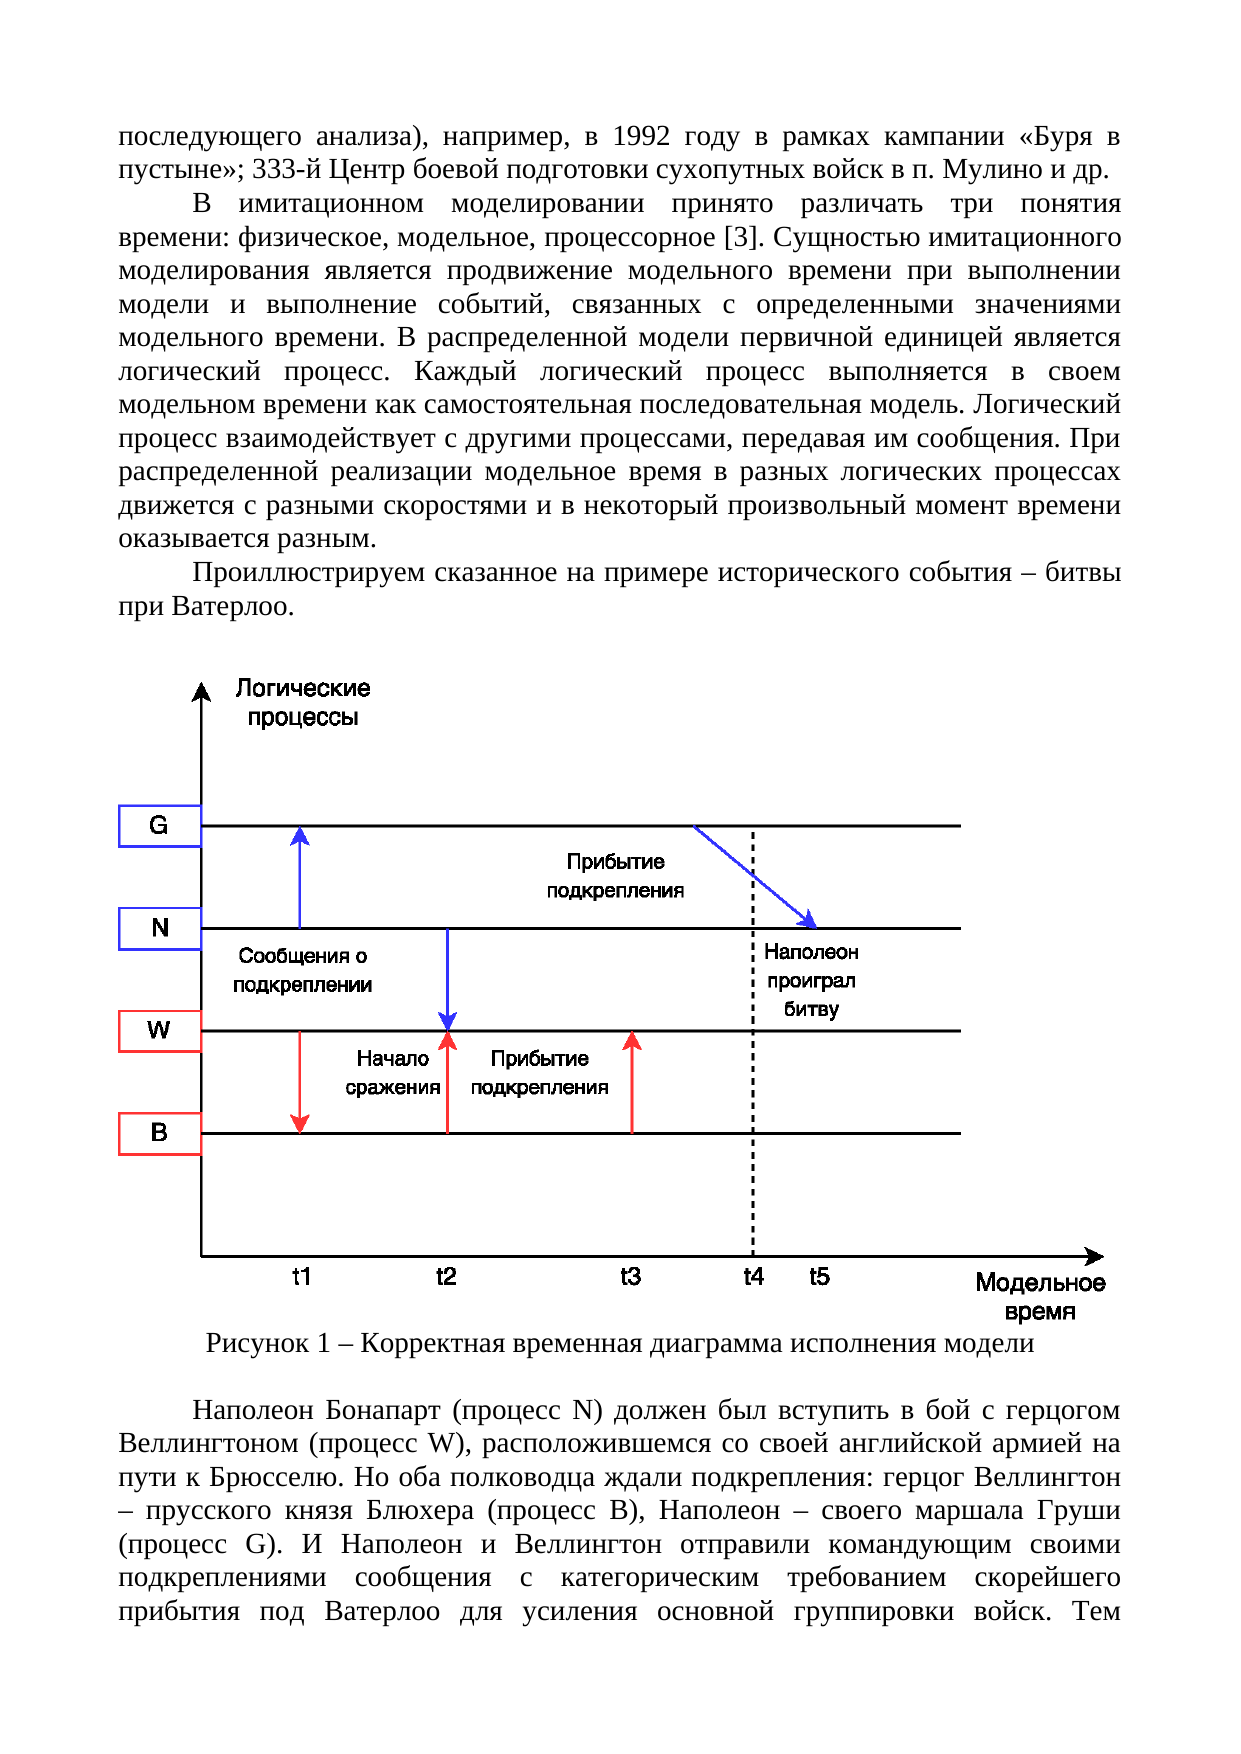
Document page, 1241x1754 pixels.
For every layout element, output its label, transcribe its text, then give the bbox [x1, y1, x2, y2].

text В имитационном моделировании принято различать три понятия времени: физическое, модельное, процессорное [3]. Сущностью имитационного моделирования является продвижение модельного времени при выполнении модели и выполнение событий, связанных с определенными значениями модельного времени. В распределенной модели первичной единицей является логический процесс. Каждый логический процесс выполняется в своем модельном времени как самостоятельная последовательная модель. Логический процесс взаимодействует с другими процессами, передавая им сообщения. При распределенной реализации модельное время в разных логических процессах движется с разными скоростями и в некоторый произвольный момент времени оказывается разным. [118, 185, 1122, 554]
text Рисунок 1 – Корректная временная диаграмма исполнения модели [118, 1325, 1122, 1358]
text Проиллюстрируем сказанное на примере исторического события – битвы при Ватерлоо. [118, 554, 1122, 621]
text Наполеон Бонапарт (процесс N) должен был вступить в бой с герцогом Веллингтоном (процесс W), расположившемся со своей английской армией на пути к Брюсселю. Но оба полководца ждали подкрепления: герцог Веллингтон – прусского князя Блюхера (процесс B), Наполеон – своего маршала Груши (процесс G). И Наполеон и Веллингтон отправили командующим своими подкреплениями сообщения с категорическим требованием скорейшего прибытия под Ватерлоо для усиления основной группировки войск. Тем [118, 1392, 1122, 1627]
picture [118, 667, 1123, 1325]
text последующего анализа), например, в 1992 году в рамках кампании «Буря в пустыне»; 333-й Центр боевой подготовки сухопутных войск в п. Мулино и др. [118, 118, 1122, 185]
